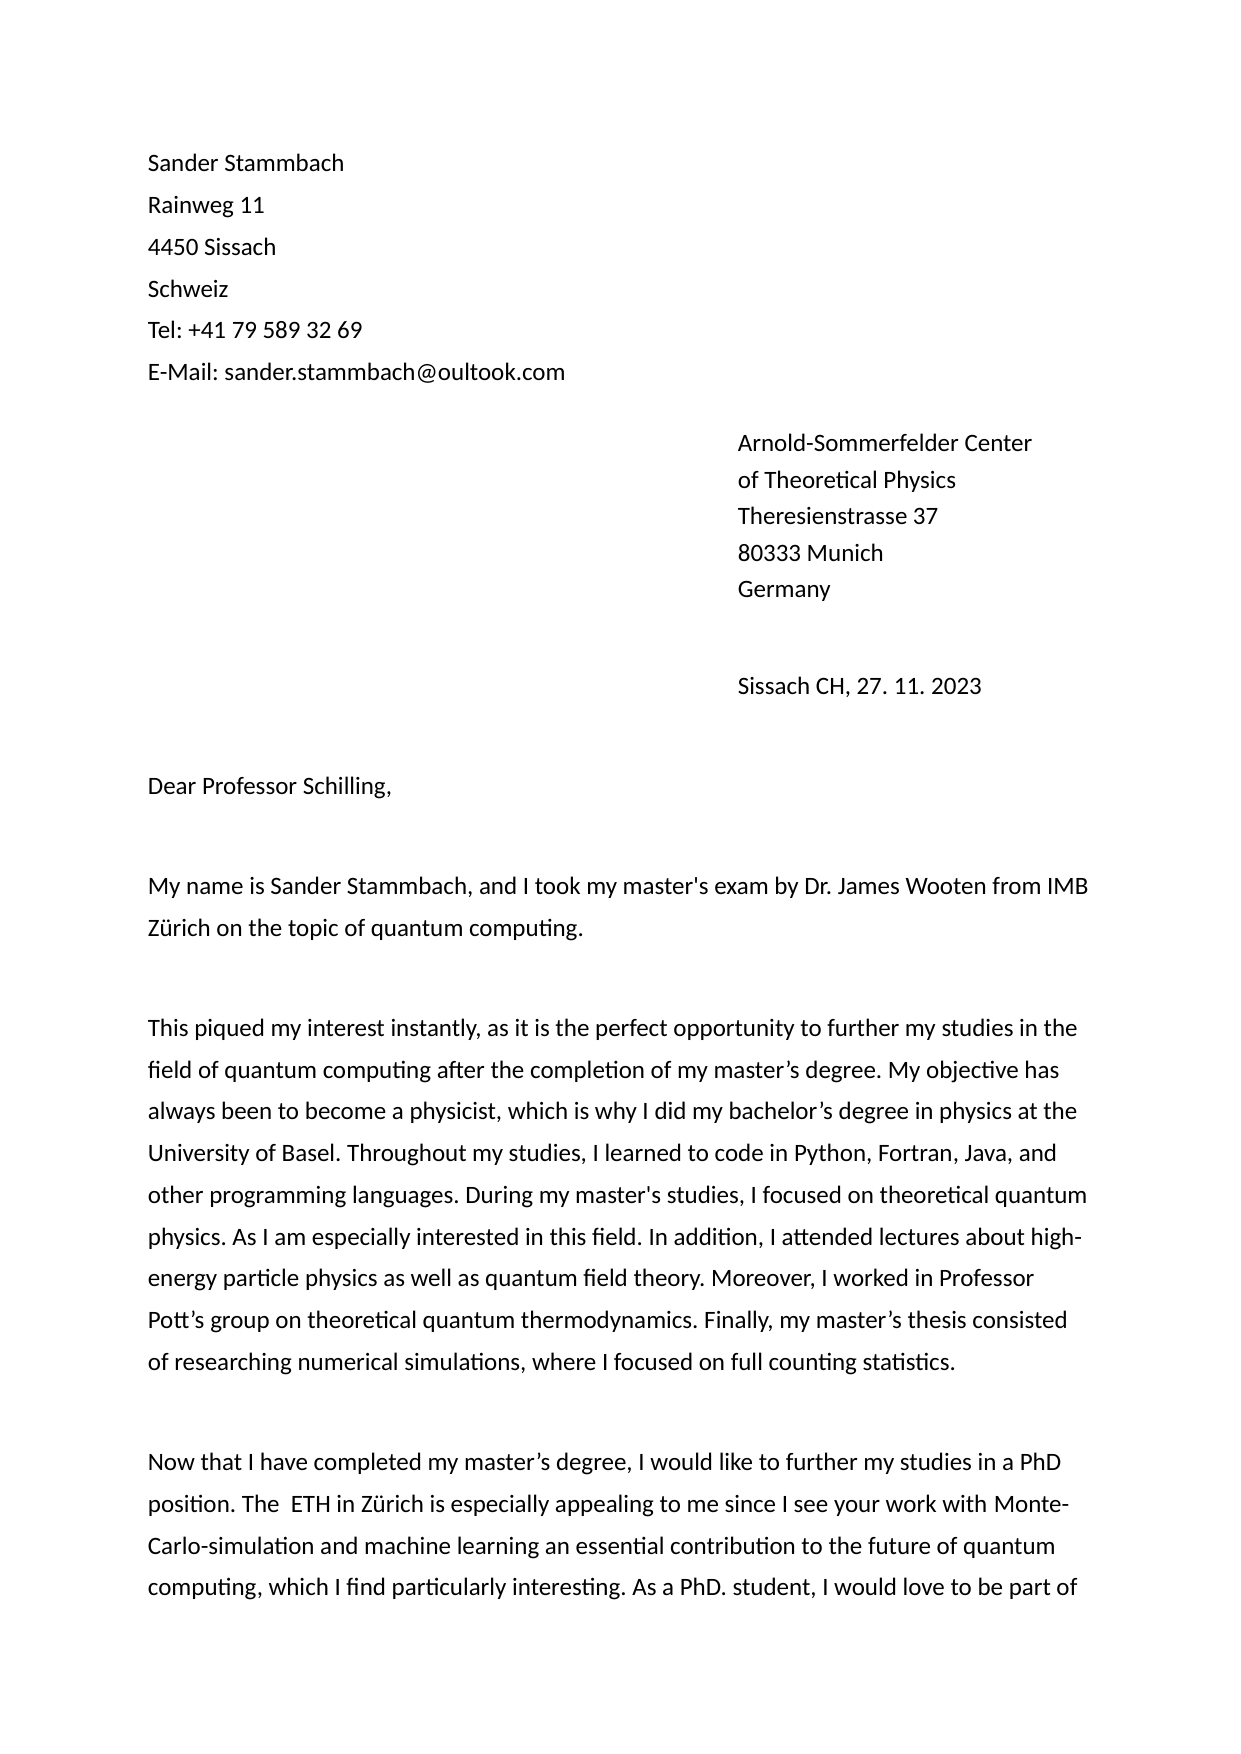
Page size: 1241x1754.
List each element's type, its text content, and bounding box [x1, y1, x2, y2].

text 80333 Munich [664, 537, 1093, 568]
text Schweiz Tel: +41 79 589 32 69 [148, 273, 1093, 345]
text E-Mail: sander.stammbach@oultook.com [148, 356, 1093, 387]
text This piqued my interest instantly, as it is the perfect opportunity to further my studies in the field of quantum computing after the completion of my master’s degree. My objective has always been to become a physicist, which is why I did my bachelor’s degree in physics at the University of Basel. Throughout my studies, I learned to code in Python, Fortran, Java, and other programming languages. During my master's studies, I focused on theoretical quantum physics. As I am especially interested in this field. In addition, I attended lectures about high-energy particle physics as well as quantum field theory. Moreover, I worked in Professor Pott’s group on theoretical quantum thermodynamics. Finally, my master’s thesis consisted of researching numerical simulations, where I focused on full counting statistics. [148, 1012, 1093, 1377]
text 4450 Sissach [148, 231, 1093, 262]
text My name is Sander Stammbach, and I took my master's exam by Dr. James Wooten from IMB Zürich on the topic of quantum computing. [148, 870, 1093, 942]
text Germany [664, 574, 1093, 604]
text Sissach CH, 27. 11. 2023 [664, 670, 1093, 700]
text Arnold-Sommerfelder Center [664, 427, 1093, 458]
text Now that I have completed my master’s degree, I would like to further my studies in a PhD position. The ETH in Zürich is especially appealing to me since I see your work with ​Monte-Carlo-simulation and machine learning an essential contribution to the future of quantum computing, which I find particularly interesting. As a PhD. student, I would love to be part of [148, 1446, 1093, 1602]
text of Theoretical Physics [664, 464, 1093, 494]
text Sander Stammbach Rainweg 11 [148, 148, 1093, 220]
text Dear Professor Schilling, [148, 770, 1093, 801]
text Theresienstrasse 37 [148, 501, 1093, 531]
